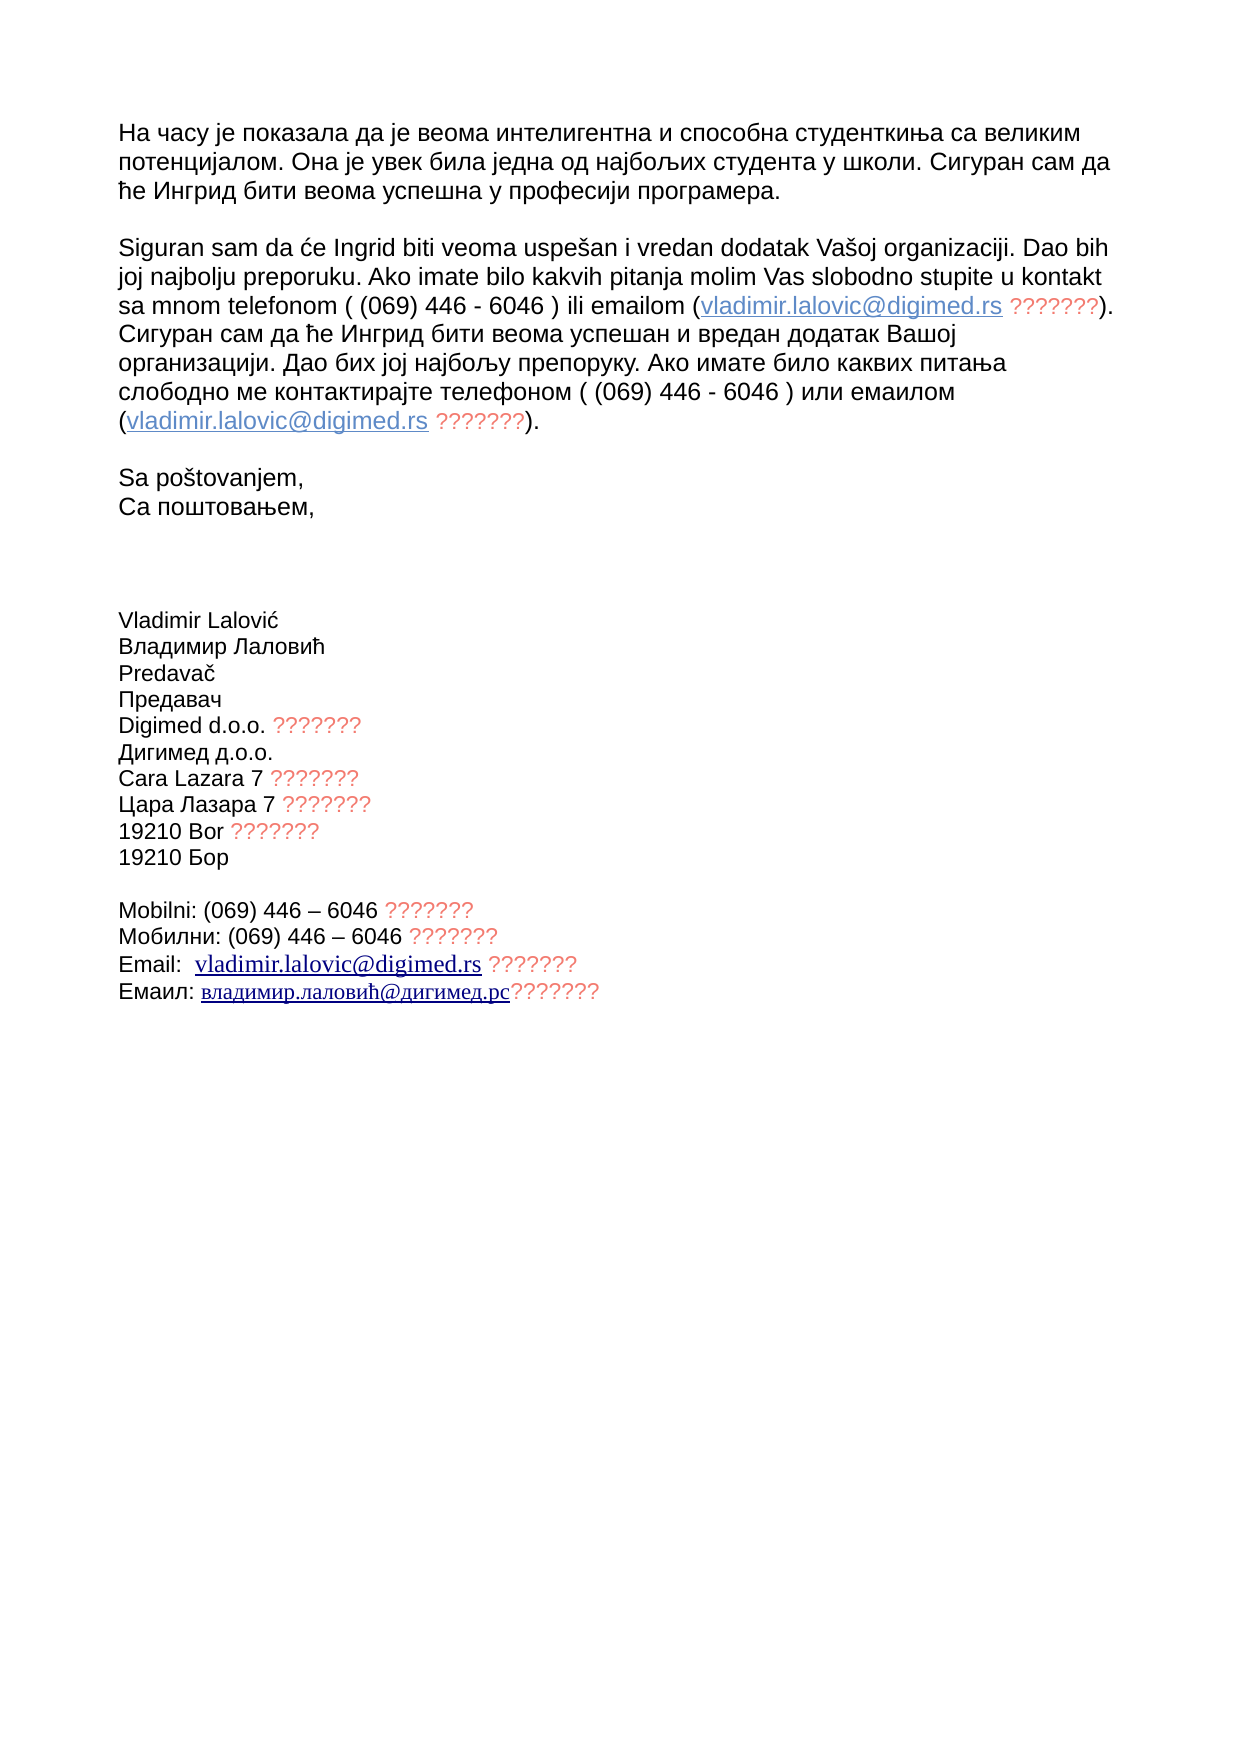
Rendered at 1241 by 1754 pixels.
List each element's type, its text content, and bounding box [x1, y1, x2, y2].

text Digimed d.o.o. ??????? [118, 712, 1122, 739]
text Емаил: владимир.лаловић@дигимед.рс??????? [118, 978, 1122, 1005]
text Siguran sam da će Ingrid biti veoma uspešan i vredan dodatak Vašoj organizaciji. Dao bih joj najbolju preporuku. Ako imate bilo kakvih pitanja molim Vas slobodno stupite u kontakt sa mnom telefonom ( (069) 446 - 6046 ) ili emailom (vladimir.lalovic@digimed.rs ???????). [118, 233, 1122, 319]
text Predavač [118, 659, 1122, 686]
text 19210 Bor ??????? [118, 818, 1122, 844]
text 19210 Бор [118, 844, 1122, 870]
text На часу је показала да је веома интелигентна и способна студенткиња са великим потенцијалом. Она је увек била једна од најбољих студента у школи. Сигуран сам да ће Ингрид бити веома успешна у професији програмера. [118, 118, 1122, 204]
text Email: vladimir.lalovic@digimed.rs ??????? [118, 949, 1122, 978]
text Предавач [118, 686, 1122, 712]
text Дигимед д.o.о. [118, 739, 1122, 765]
text Са поштовањем, [118, 492, 1122, 521]
text Владимир Лаловић [118, 633, 1122, 659]
text Сигуран сам да ће Ингрид бити веома успешaн и вредан додатак Вашој организацији. Дао бих јој најбољу препоруку. Ако имате било каквих питања слободно ме контактирајте телефоном ( (069) 446 - 6046 ) или емаилом (vladimir.lalovic@digimed.rs ???????). [118, 319, 1122, 434]
text Mobilni: (069) 446 – 6046 ??????? [118, 897, 1122, 923]
text Cara Lazara 7 ??????? [118, 765, 1122, 791]
text Vladimir Lalović [118, 607, 1122, 633]
text Цара Лазара 7 ??????? [118, 791, 1122, 818]
text Sa poštovanjem, [118, 463, 1122, 492]
text Мобилни: (069) 446 – 6046 ??????? [118, 923, 1122, 949]
